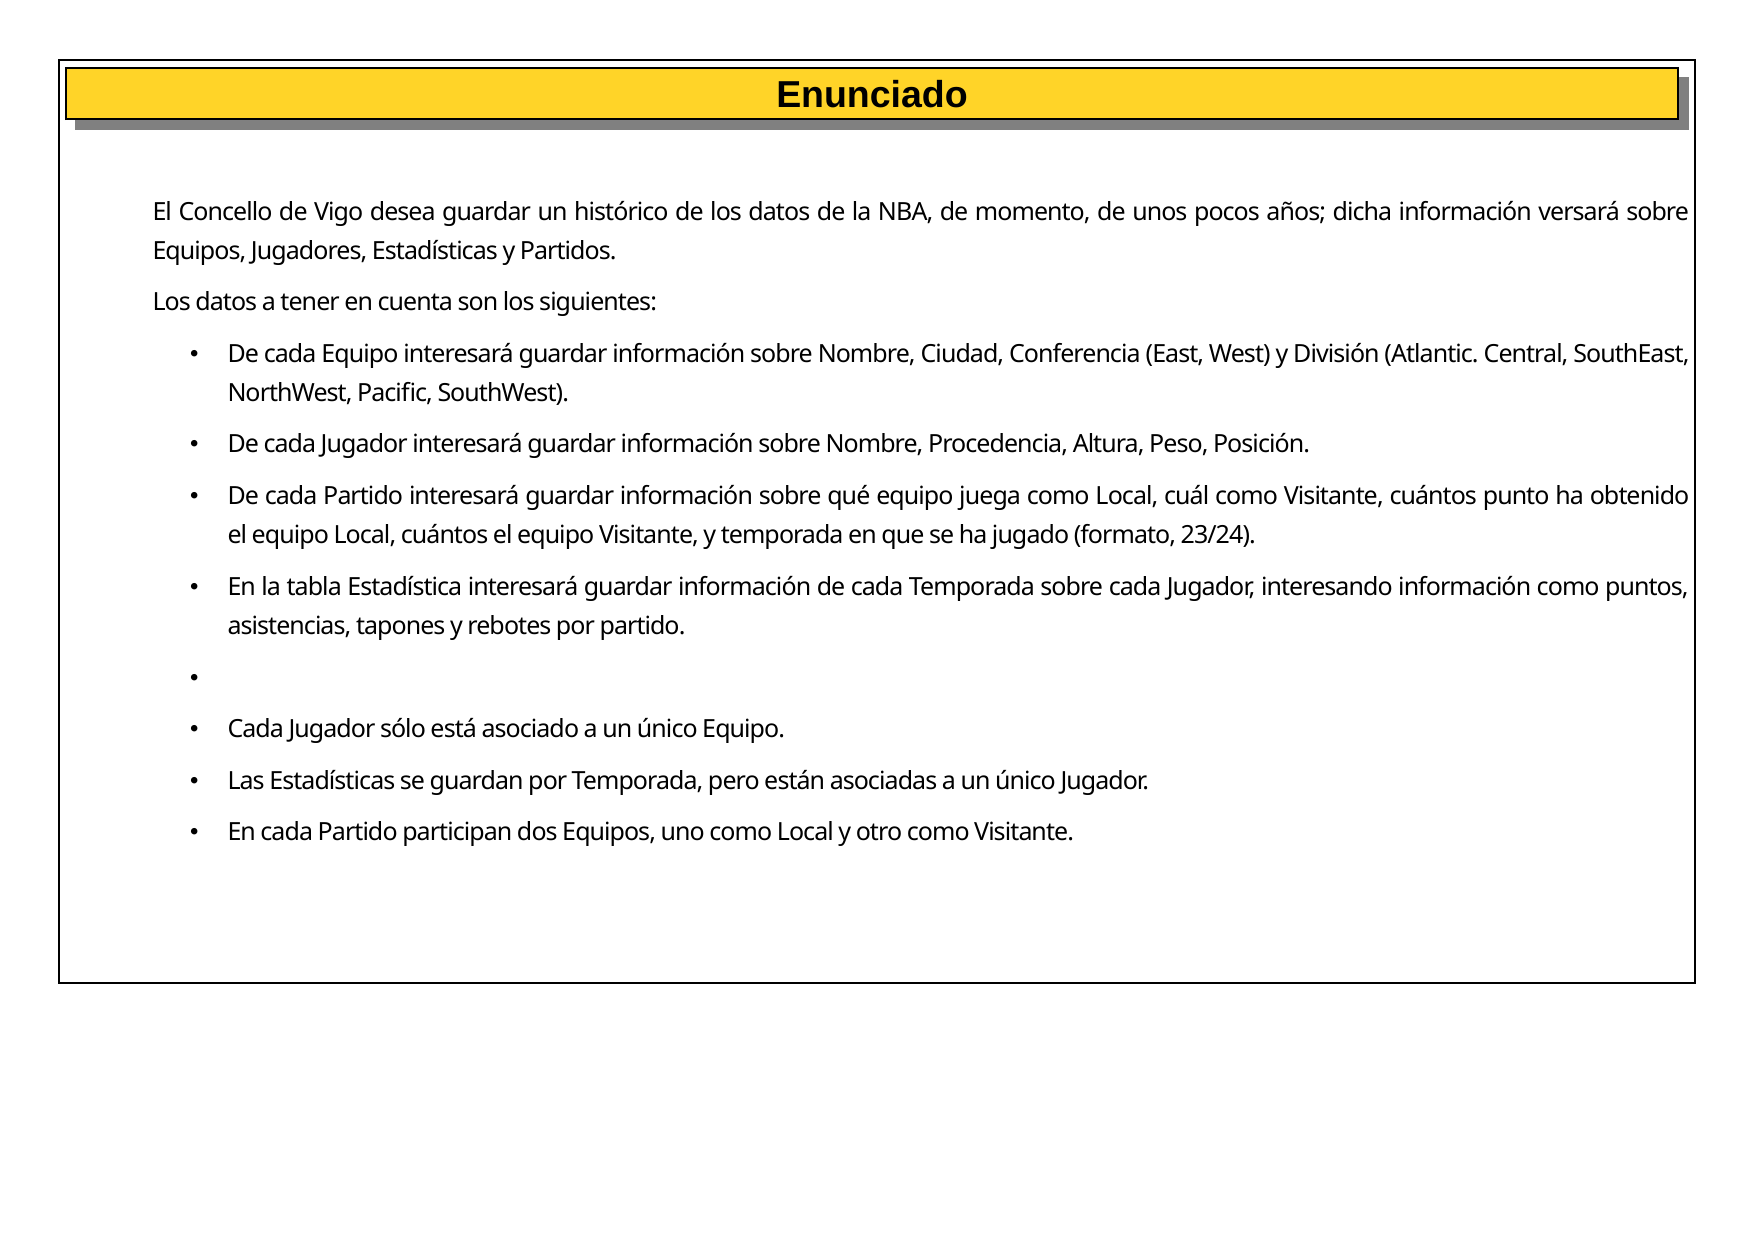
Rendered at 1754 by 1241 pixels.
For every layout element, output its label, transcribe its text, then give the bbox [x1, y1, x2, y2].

table_header Enunciado [60, 61, 1694, 136]
table_cell El Concello de Vigo desea guardar un histórico de los datos de la NBA, de momento, de unos pocos años; dicha información versará sobre Equipos, Jugadores, Estadísticas y Partidos. Los datos a tener en cuenta son los siguientes: De cada Equipo interesará guardar información sobre Nombre, Ciudad, Conferencia (East, West) y División (Atlantic. Central, SouthEast, NorthWest, Pacific, SouthWest). De cada Jugador interesará guardar información sobre Nombre, Procedencia, Altura, Peso, Posición. De cada Partido interesará guardar información sobre qué equipo juega como Local, cuál como Visitante, cuántos punto ha obtenido el equipo Local, cuántos el equipo Visitante, y temporada en que se ha jugado (formato, 23/24). En la tabla Estadística interesará guardar información de cada Temporada sobre cada Jugador, interesando información como puntos, asistencias, tapones y rebotes por partido. Cada Jugador sólo está asociado a un único Equipo. Las Estadísticas se guardan por Temporada, pero están asociadas a un único Jugador. En cada Partido participan dos Equipos, uno como Local y otro como Visitante. [60, 136, 1694, 982]
